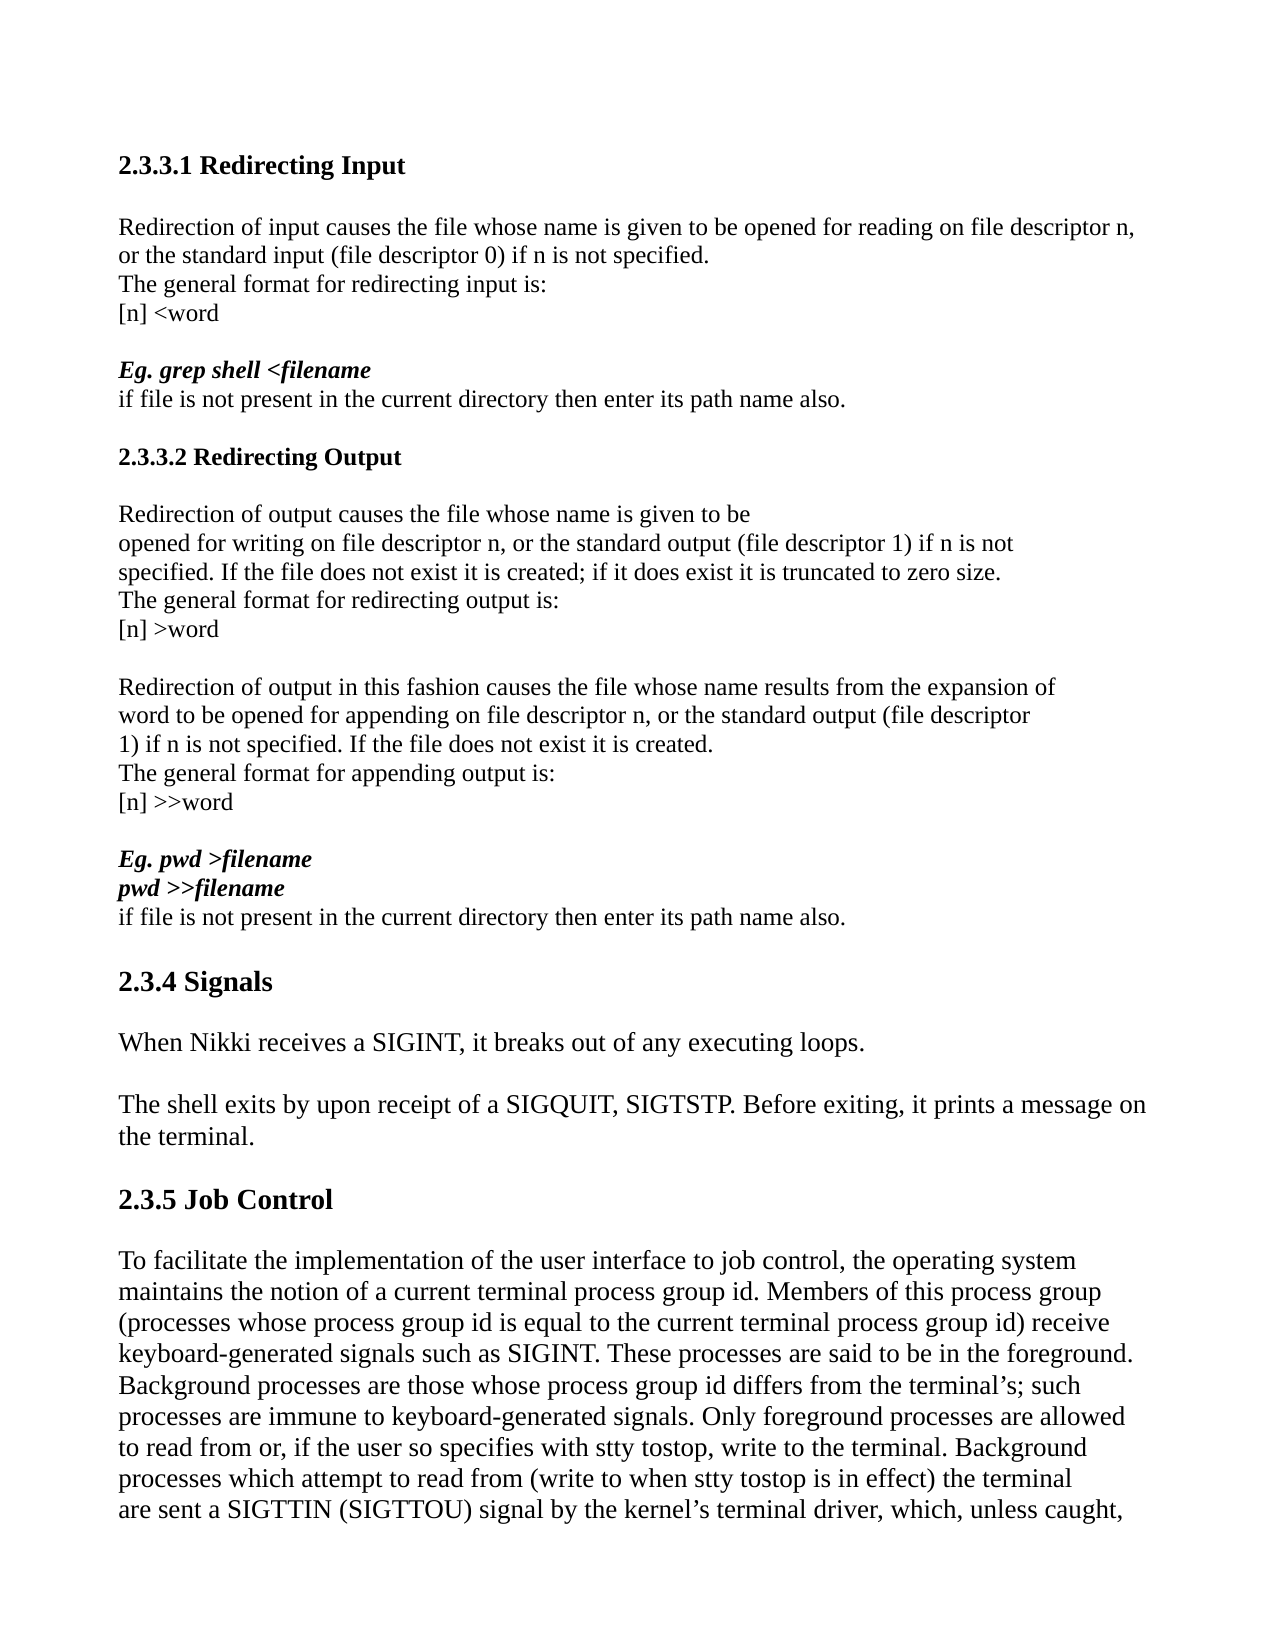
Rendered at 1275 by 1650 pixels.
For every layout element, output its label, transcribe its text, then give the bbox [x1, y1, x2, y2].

text to read from or, if the user so specifies with stty tostop, write to the terminal. Background [118, 1431, 1157, 1462]
text Redirection of output in this fashion causes the file whose name results from the expansion of [118, 672, 1157, 700]
text To facilitate the implementation of the user interface to job control, the operating system [118, 1244, 1157, 1275]
text 2.3.3.1 Redirecting Input [118, 149, 1157, 180]
text The shell exits by upon receipt of a SIGQUIT, SIGTSTP. Before exiting, it prints a message on the terminal. [118, 1088, 1157, 1151]
text keyboard-generated signals such as SIGINT. These processes are said to be in the foreground. [118, 1338, 1157, 1369]
text 2.3.4 Signals [118, 964, 1157, 997]
text are sent a SIGTTIN (SIGTTOU) signal by the kernel’s terminal driver, which, unless caught, [118, 1493, 1157, 1524]
text 2.3.3.2 Redirecting Output [118, 442, 1157, 470]
text [n] >word [118, 614, 1157, 643]
text word to be opened for appending on file descriptor n, or the standard output (file descriptor [118, 700, 1157, 729]
text The general format for redirecting input is: [118, 269, 1157, 298]
text When Nikki receives a SIGINT, it breaks out of any executing loops. [118, 1026, 1157, 1057]
text Redirection of input causes the file whose name is given to be opened for reading on file descriptor n, or the standard input (file descriptor 0) if n is not specified. [118, 212, 1157, 269]
text maintains the notion of a current terminal process group id. Members of this process group [118, 1275, 1157, 1306]
text processes are immune to keyboard-generated signals. Only foreground processes are allowed [118, 1400, 1157, 1431]
text [n] >>word [118, 787, 1157, 815]
text Background processes are those whose process group id differs from the terminal’s; such [118, 1369, 1157, 1400]
text if file is not present in the current directory then enter its path name also. [118, 384, 1157, 413]
text The general format for redirecting output is: [118, 585, 1157, 614]
text 2.3.5 Job Control [118, 1182, 1157, 1215]
text Redirection of output causes the file whose name is given to be [118, 499, 1157, 528]
text 1) if n is not specified. If the file does not exist it is created. [118, 729, 1157, 758]
text pwd >>filename [118, 873, 1157, 902]
text [n] <word [118, 298, 1157, 327]
text The general format for appending output is: [118, 758, 1157, 787]
text opened for writing on file descriptor n, or the standard output (file descriptor 1) if n is not [118, 528, 1157, 557]
text (processes whose process group id is equal to the current terminal process group id) receive [118, 1306, 1157, 1338]
text specified. If the file does not exist it is created; if it does exist it is truncated to zero size. [118, 557, 1157, 585]
text processes which attempt to read from (write to when stty tostop is in effect) the terminal [118, 1462, 1157, 1493]
text Eg. grep shell <filename [118, 355, 1157, 384]
text Eg. pwd >filename [118, 844, 1157, 873]
text if file is not present in the current directory then enter its path name also. [118, 902, 1157, 930]
